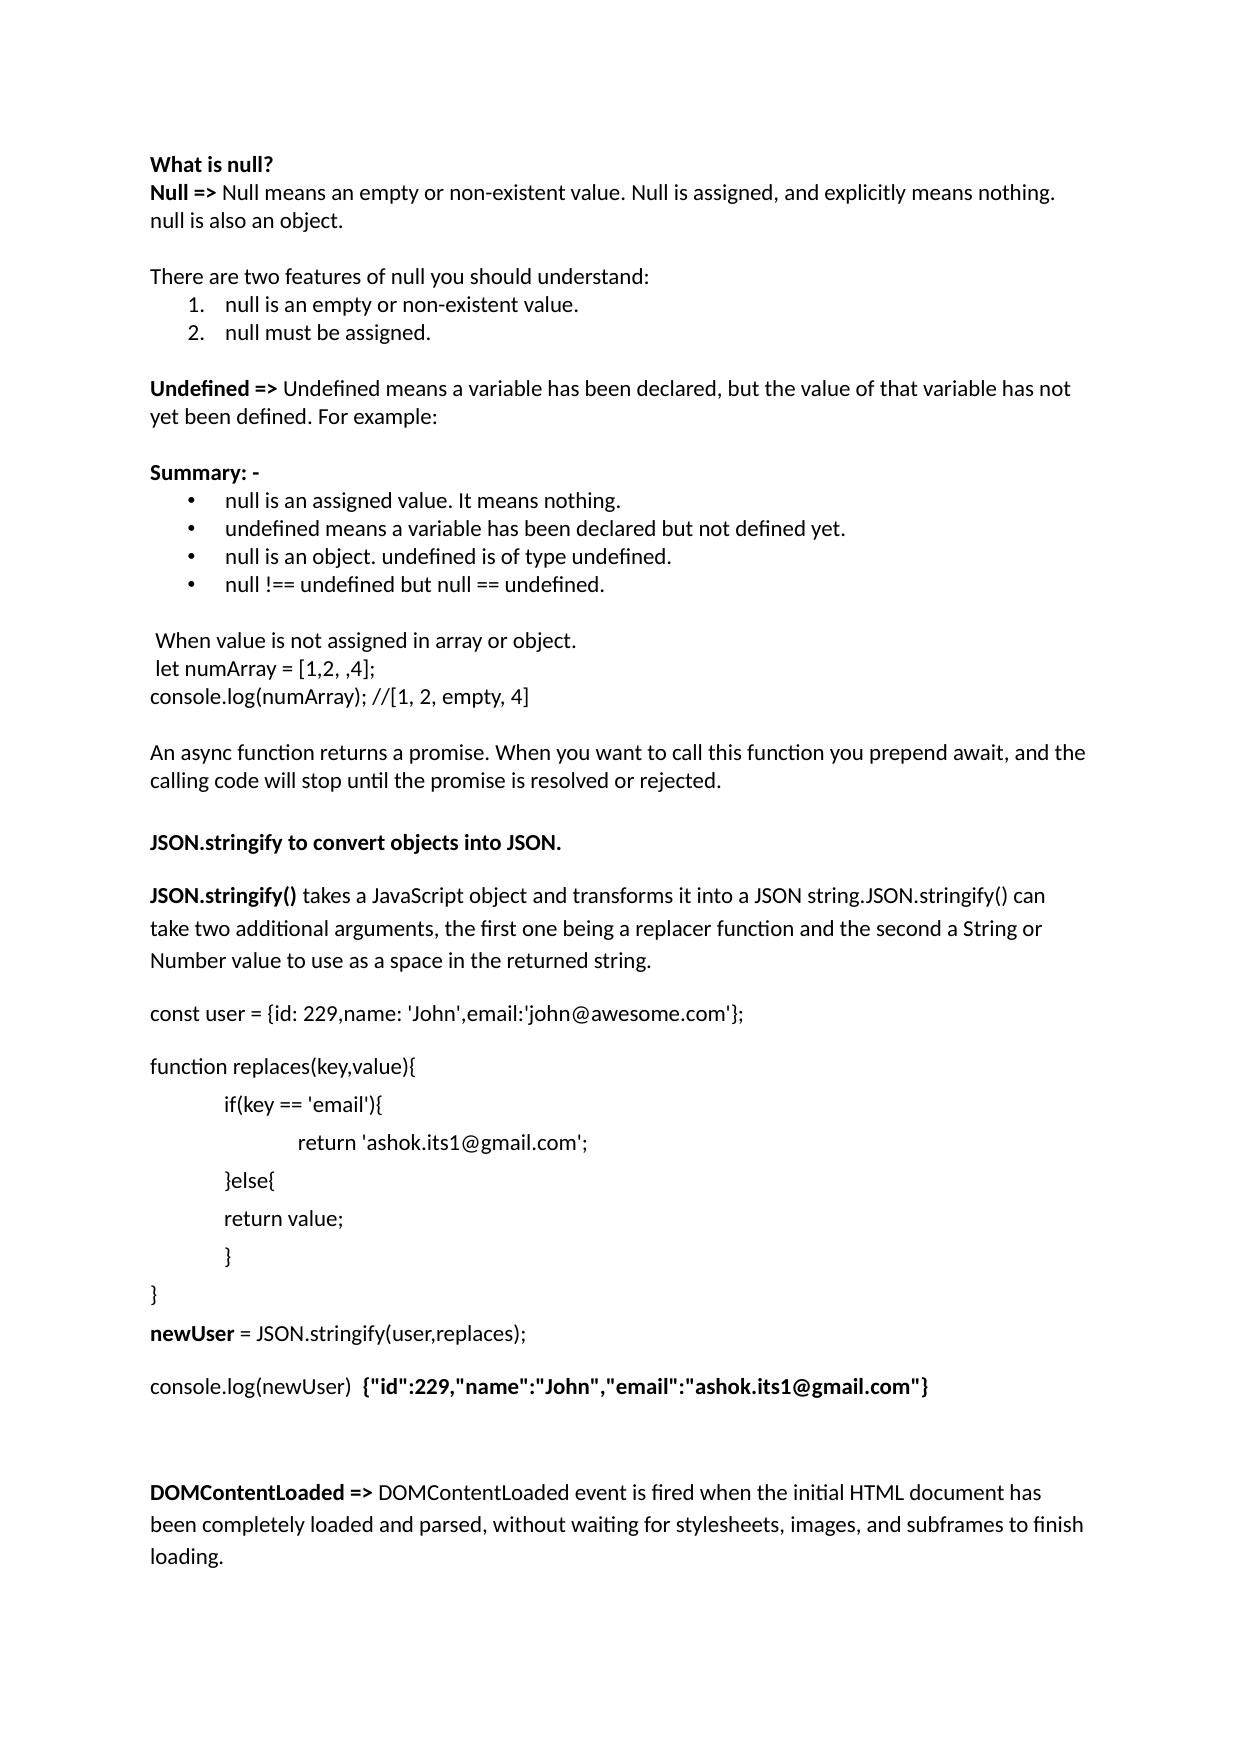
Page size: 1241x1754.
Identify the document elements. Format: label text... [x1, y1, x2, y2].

text return value; [150, 1204, 1090, 1232]
text Undefined => Undefined means a variable has been declared, but the value of that variable has not yet been defined. For example: [150, 374, 1090, 430]
list null !== undefined but null == undefined. [187, 570, 1090, 598]
text Summary: - [150, 458, 1090, 486]
text JSON.stringify() takes a JavaScript object and transforms it into a JSON string.JSON.stringify() can take two additional arguments, the first one being a replacer function and the second a String or Number value to use as a space in the returned string. [150, 881, 1090, 974]
text When value is not assigned in array or object. [150, 626, 1090, 654]
text if(key == 'email'){ [150, 1090, 1090, 1118]
list null is an empty or non-existent value. [187, 290, 1090, 318]
text Null => Null means an empty or non-existent value. Null is assigned, and explicitly means nothing. null is also an object. [150, 178, 1090, 234]
text newUser = JSON.stringify(user,replaces); [150, 1319, 1090, 1347]
text What is null? [150, 150, 1090, 178]
text DOMContentLoaded => DOMContentLoaded event is fired when the initial HTML document has been completely loaded and parsed, without waiting for stylesheets, images, and subframes to finish loading. [150, 1478, 1090, 1570]
list undefined means a variable has been declared but not defined yet. [187, 514, 1090, 542]
text console.log(numArray); //[1, 2, empty, 4] [150, 682, 1090, 710]
list null must be assigned. [187, 318, 1090, 346]
text let numArray = [1,2, ,4]; [150, 654, 1090, 682]
list null is an object. undefined is of type undefined. [187, 542, 1090, 570]
text An async function returns a promise. When you want to call this function you prepend await, and the calling code will stop until the promise is resolved or rejected. [150, 738, 1090, 794]
list null is an assigned value. It means nothing. [187, 486, 1090, 514]
text There are two features of null you should understand: [150, 262, 1090, 290]
text return 'ashok.its1@gmail.com'; [150, 1128, 1090, 1156]
text }else{ [150, 1166, 1090, 1194]
text function replaces(key,value){ [150, 1052, 1090, 1080]
text } [150, 1242, 1090, 1271]
text console.log(newUser) {"id":229,"name":"John","email":"ashok.its1@gmail.com"} [150, 1372, 1090, 1400]
text } [150, 1281, 1090, 1309]
text JSON.stringify to convert objects into JSON. [150, 828, 1090, 856]
text const user = {id: 229,name: 'John',email:'john@awesome.com'}; [150, 999, 1090, 1027]
